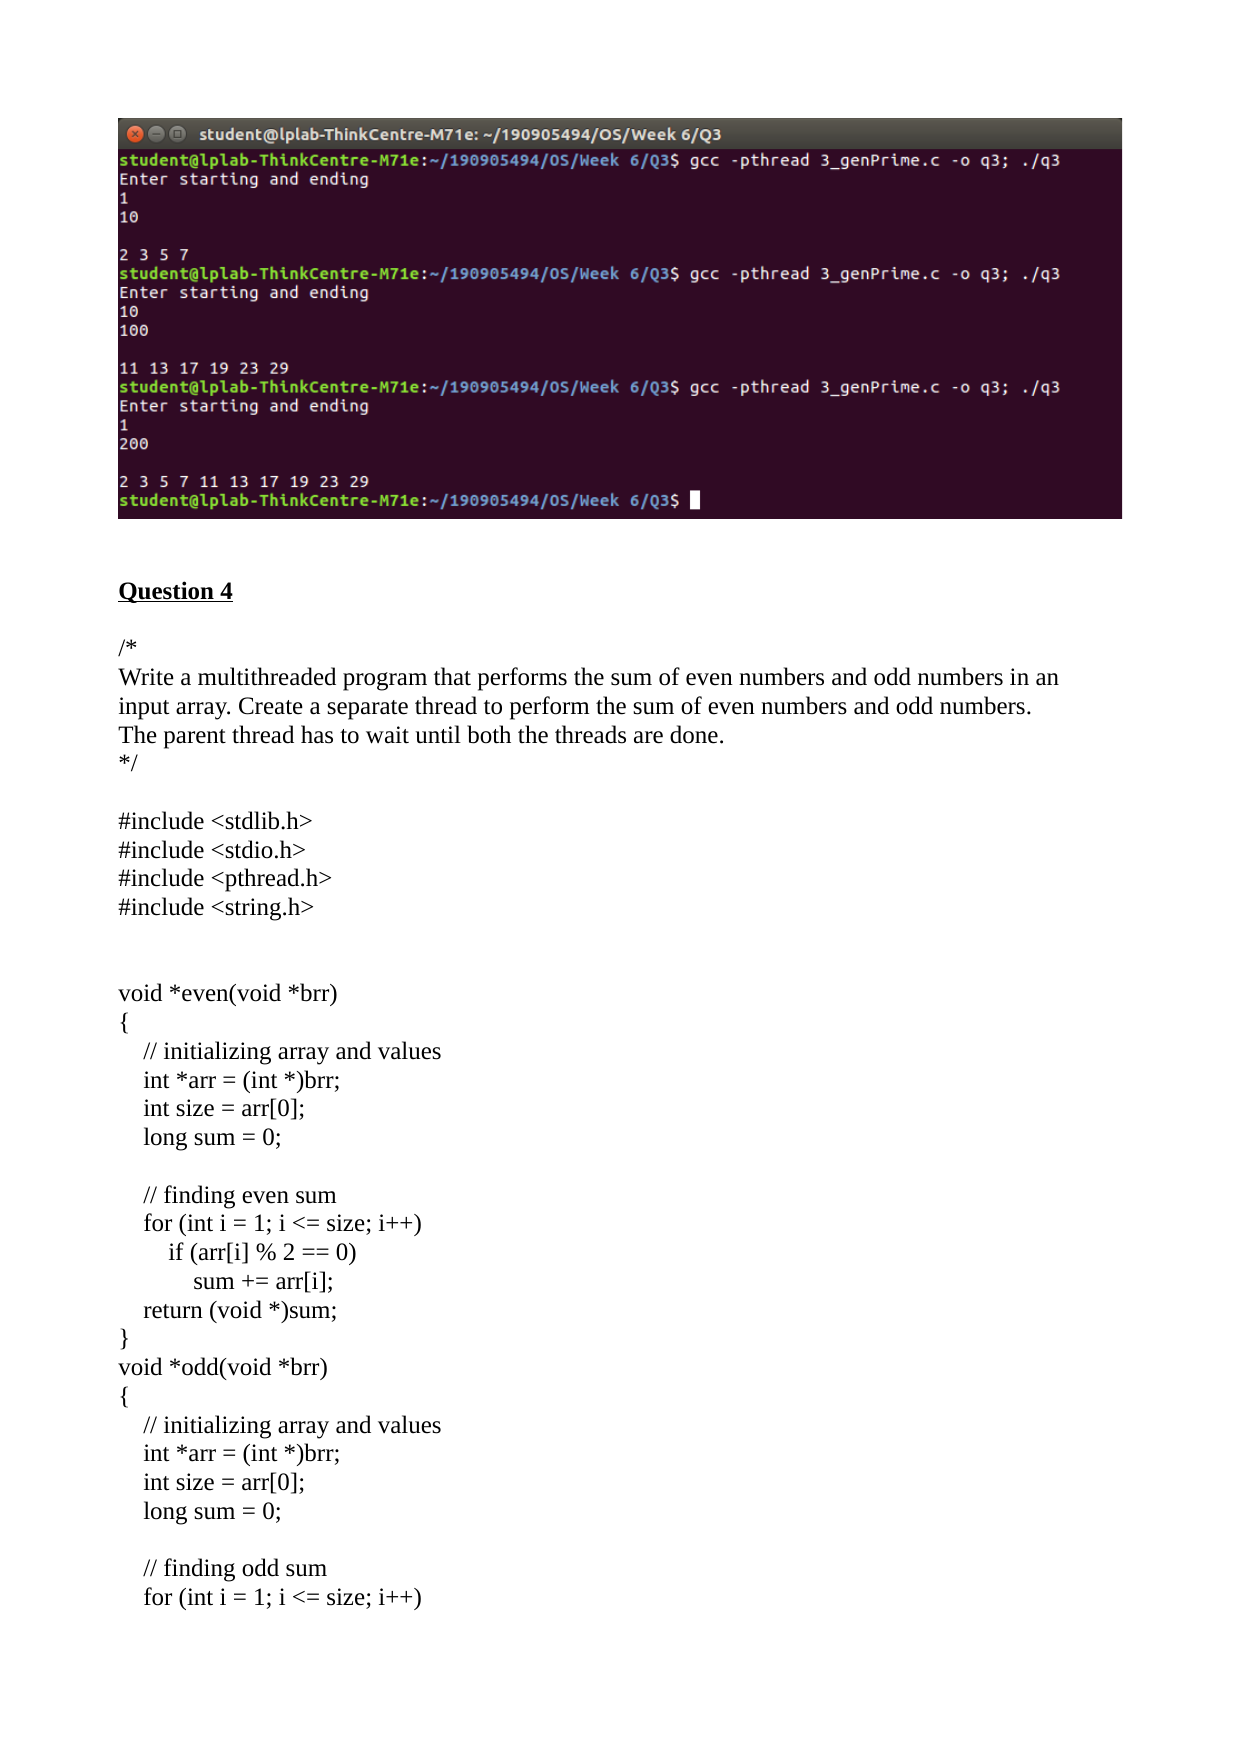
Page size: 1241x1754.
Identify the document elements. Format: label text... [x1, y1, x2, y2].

text #include <string.h> [118, 892, 1122, 921]
text Question 4 [118, 576, 1122, 605]
text #include <stdio.h> [118, 835, 1122, 863]
text long sum = 0; [118, 1122, 1122, 1151]
text int size = arr[0]; [118, 1093, 1122, 1122]
picture [118, 118, 1123, 519]
text return (void *)sum; [118, 1295, 1122, 1323]
text void *even(void *brr) [118, 978, 1122, 1007]
text Write a multithreaded program that performs the sum of even numbers and odd numbers in an [118, 662, 1122, 691]
text int *arr = (int *)brr; [118, 1438, 1122, 1467]
text void *odd(void *brr) [118, 1352, 1122, 1381]
text long sum = 0; [118, 1496, 1122, 1525]
text if (arr[i] % 2 == 0) [118, 1237, 1122, 1266]
text /* [118, 633, 1122, 662]
text // finding odd sum [118, 1553, 1122, 1582]
text int *arr = (int *)brr; [118, 1065, 1122, 1093]
text } [118, 1323, 1122, 1352]
text // finding even sum [118, 1180, 1122, 1208]
text */ [118, 748, 1122, 777]
text int size = arr[0]; [118, 1467, 1122, 1496]
text { [118, 1007, 1122, 1036]
text #include <stdlib.h> [118, 806, 1122, 835]
text { [118, 1381, 1122, 1410]
text #include <pthread.h> [118, 863, 1122, 892]
text for (int i = 1; i <= size; i++) [118, 1208, 1122, 1237]
text The parent thread has to wait until both the threads are done. [118, 720, 1122, 748]
text sum += arr[i]; [118, 1266, 1122, 1295]
text // initializing array and values [118, 1036, 1122, 1065]
text // initializing array and values [118, 1410, 1122, 1438]
text input array. Create a separate thread to perform the sum of even numbers and odd numbers. [118, 691, 1122, 720]
text for (int i = 1; i <= size; i++) [118, 1582, 1122, 1611]
